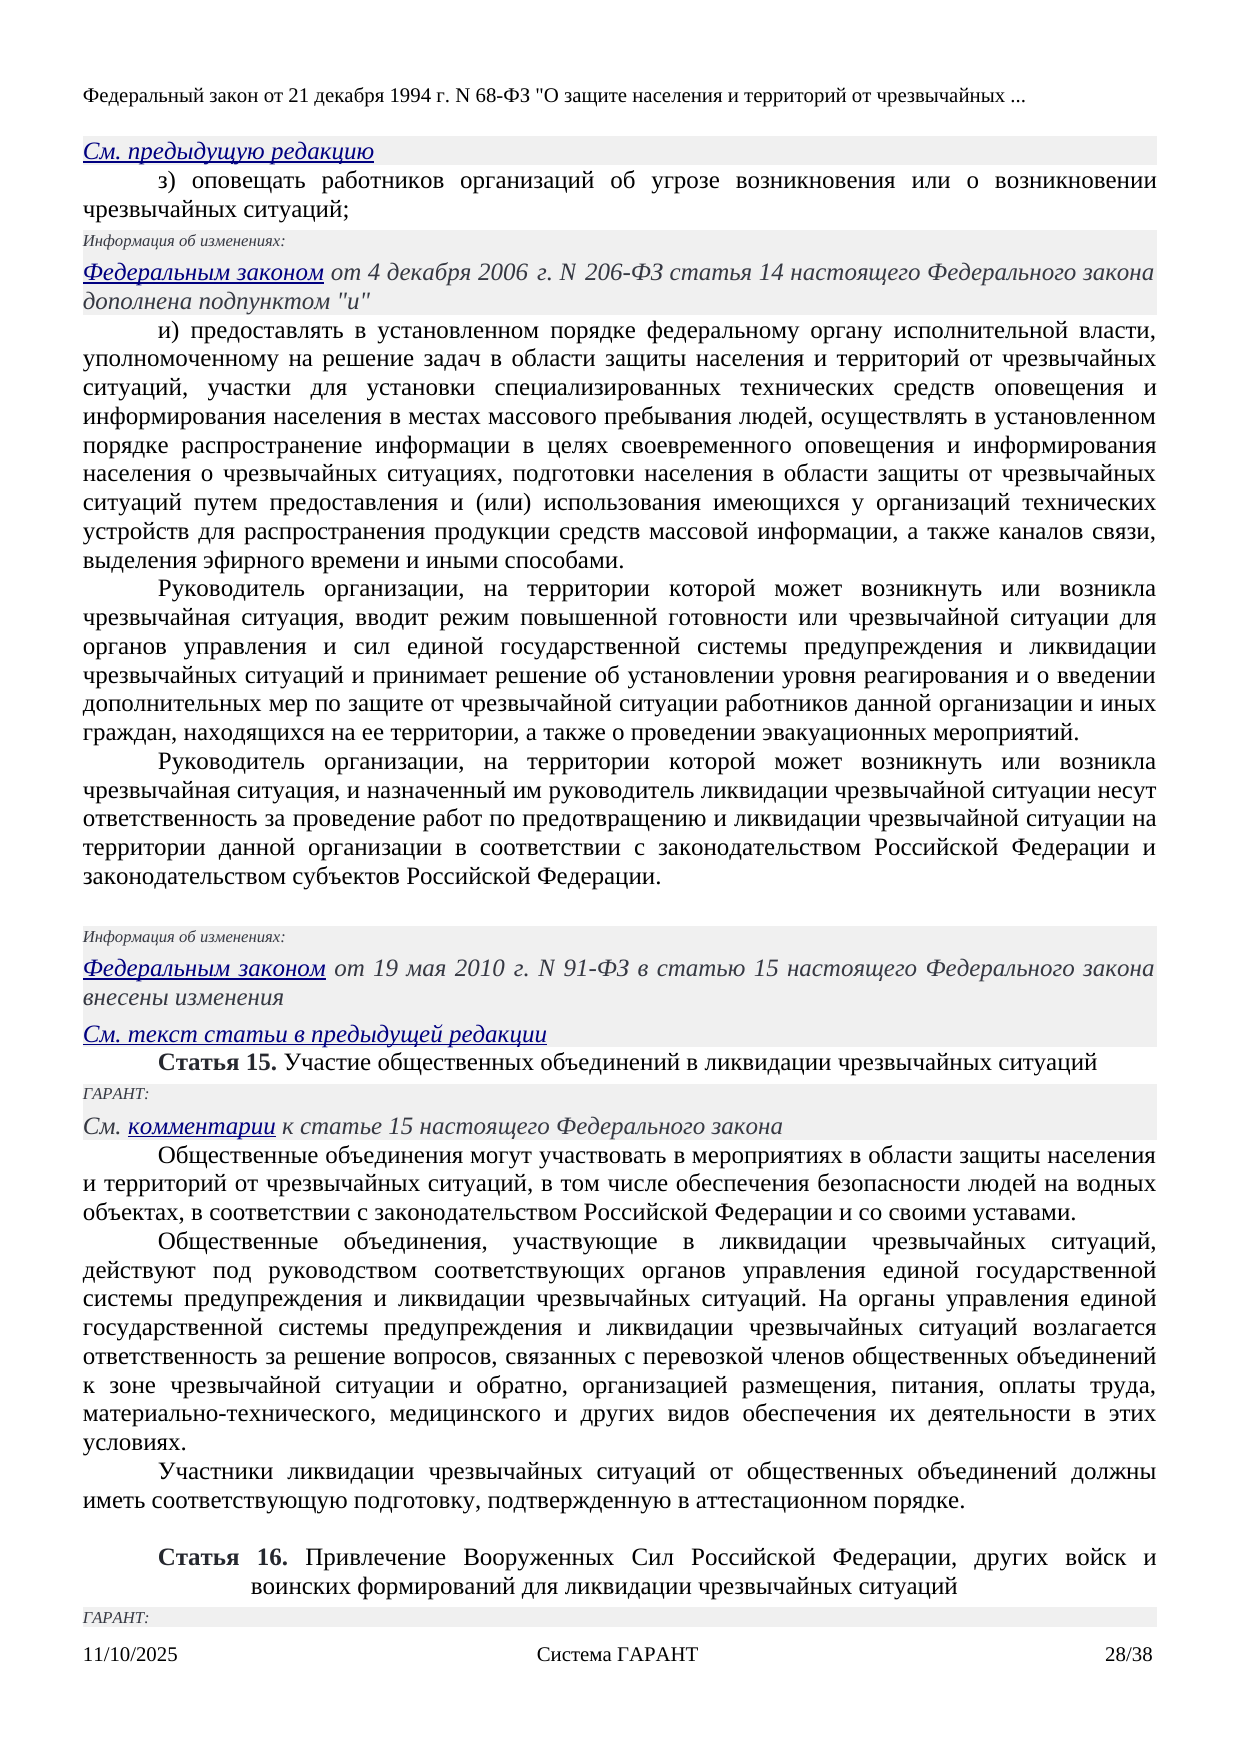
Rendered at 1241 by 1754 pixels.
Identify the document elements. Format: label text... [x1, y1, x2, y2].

text Участники ликвидации чрезвычайных ситуаций от общественных объединений должны иметь соответствующую подготовку, подтвержденную в аттестационном порядке. [83, 1456, 1157, 1513]
text Федеральным законом от 19 мая 2010 г. N 91-ФЗ в статью 15 настоящего Федерального закона внесены изменения [287, 982, 1157, 1011]
text См. предыдущую редакцию [377, 136, 1157, 165]
text Руководитель организации, на территории которой может возникнуть или возникла чрезвычайная ситуация, и назначенный им руководитель ликвидации чрезвычайной ситуации несут ответственность за проведение работ по предотвращению и ликвидации чрезвычайной ситуации на территории данной организации в соответствии с законодательством Российской Федерации и законодательством субъектов Российской Федерации. [83, 746, 1157, 890]
text См. текст статьи в предыдущей редакции [549, 1019, 1157, 1047]
text Информация об изменениях: [287, 230, 1157, 249]
text Руководитель организации, на территории которой может возникнуть или возникла чрезвычайная ситуация, вводит режим повышенной готовности или чрезвычайной ситуации для органов управления и сил единой государственной системы предупреждения и ликвидации чрезвычайных ситуаций и принимает решение об установлении уровня реагирования и о введении дополнительных мер по защите от чрезвычайной ситуации работников данной организации и иных граждан, находящихся на ее территории, а также о проведении эвакуационных мероприятий. [83, 573, 1157, 746]
text Федеральным законом от 4 декабря 2006 г. N 206-ФЗ статья 14 настоящего Федерального закона дополнена подпунктом "и" [372, 286, 1157, 315]
text Информация об изменениях: [287, 926, 1157, 946]
text ГАРАНТ: [151, 1084, 1157, 1103]
text и) предоставлять в установленном порядке федеральному органу исполнительной власти, уполномоченному на решение задач в области защиты населения и территорий от чрезвычайных ситуаций, участки для установки специализированных технических средств оповещения и информирования населения в местах массового пребывания людей, осуществлять в установленном порядке распространение информации в целях своевременного оповещения и информирования населения о чрезвычайных ситуациях, подготовки населения в области защиты от чрезвычайных ситуаций путем предоставления и (или) использования имеющихся у организаций технических устройств для распространения продукции средств массовой информации, а также каналов связи, выделения эфирного времени и иными способами. [83, 315, 1157, 573]
text См. комментарии к статье 15 настоящего Федерального закона [785, 1111, 1157, 1140]
text Статья 15. Участие общественных объединений в ликвидации чрезвычайных ситуаций [158, 1047, 1157, 1076]
text Статья 16. Привлечение Вооруженных Сил Российской Федерации, других войск и воинских формирований для ликвидации чрезвычайных ситуаций [158, 1542, 1157, 1600]
text з) оповещать работников организаций об угрозе возникновения или о возникновении чрезвычайных ситуаций; [83, 165, 1157, 222]
text Общественные объединения, участвующие в ликвидации чрезвычайных ситуаций, действуют под руководством соответствующих органов управления единой государственной системы предупреждения и ликвидации чрезвычайных ситуаций. На органы управления единой государственной системы предупреждения и ликвидации чрезвычайных ситуаций возлагается ответственность за решение вопросов, связанных с перевозкой членов общественных объединений к зоне чрезвычайной ситуации и обратно, организацией размещения, питания, оплаты труда, материально-технического, медицинского и других видов обеспечения их деятельности в этих условиях. [83, 1226, 1157, 1456]
text ГАРАНТ: [83, 1607, 1157, 1627]
text Общественные объединения могут участвовать в мероприятиях в области защиты населения и территорий от чрезвычайных ситуаций, в том числе обеспечения безопасности людей на водных объектах, в соответствии с законодательством Российской Федерации и со своими уставами. [83, 1140, 1157, 1226]
